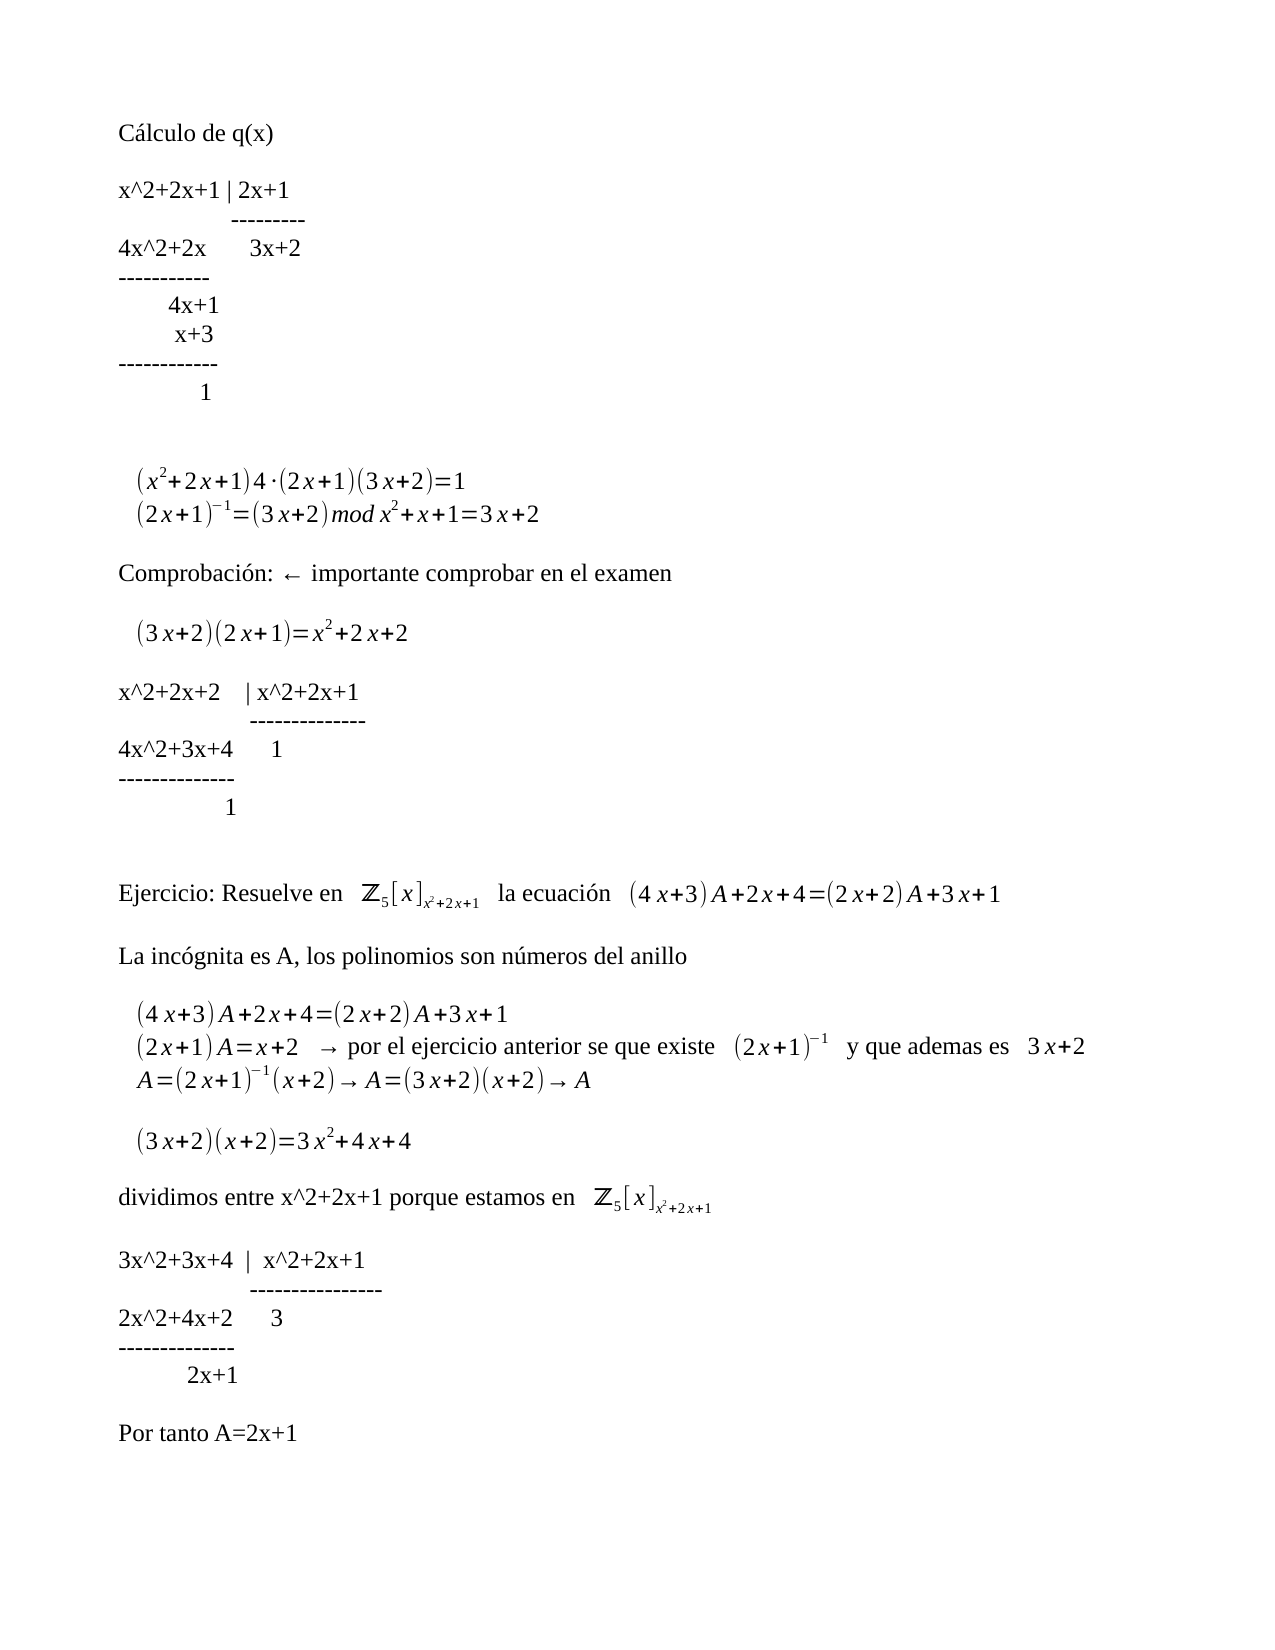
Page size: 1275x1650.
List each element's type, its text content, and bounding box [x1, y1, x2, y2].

text ------------ [118, 348, 1157, 377]
text ----------- [118, 262, 1157, 291]
text 4x+1 [118, 291, 1157, 319]
text 3x^2+3x+4 | x^2+2x+1 [118, 1246, 1157, 1274]
text La incógnita es A, los polinomios son números del anillo [118, 941, 1157, 970]
text 1 [118, 792, 1157, 821]
text Cálculo de q(x) [118, 118, 1157, 147]
text Ejercicio: Resuelve enla ecuación [118, 878, 1157, 913]
text 2x^2+4x+2 3 [118, 1303, 1157, 1332]
text -------------- [118, 763, 1157, 792]
text → por el ejercicio anterior se que existey que ademas es [118, 1029, 1157, 1062]
text ---------------- [118, 1274, 1157, 1303]
text 4x^2+3x+4 1 [118, 734, 1157, 763]
text Por tanto A=2x+1 [118, 1418, 1157, 1447]
text 2x+1 [118, 1361, 1157, 1389]
text x^2+2x+1 | 2x+1 [118, 176, 1157, 204]
text 1 [118, 377, 1157, 406]
text Comprobación: ← importante comprobar en el examen [118, 558, 1157, 586]
text --------- [118, 204, 1157, 233]
text -------------- [118, 706, 1157, 734]
text 4x^2+2x 3x+2 [118, 233, 1157, 262]
text x+3 [118, 319, 1157, 348]
text -------------- [118, 1332, 1157, 1361]
text dividimos entre x^2+2x+1 porque estamos en [118, 1182, 1157, 1217]
text x^2+2x+2 | x^2+2x+1 [118, 677, 1157, 706]
